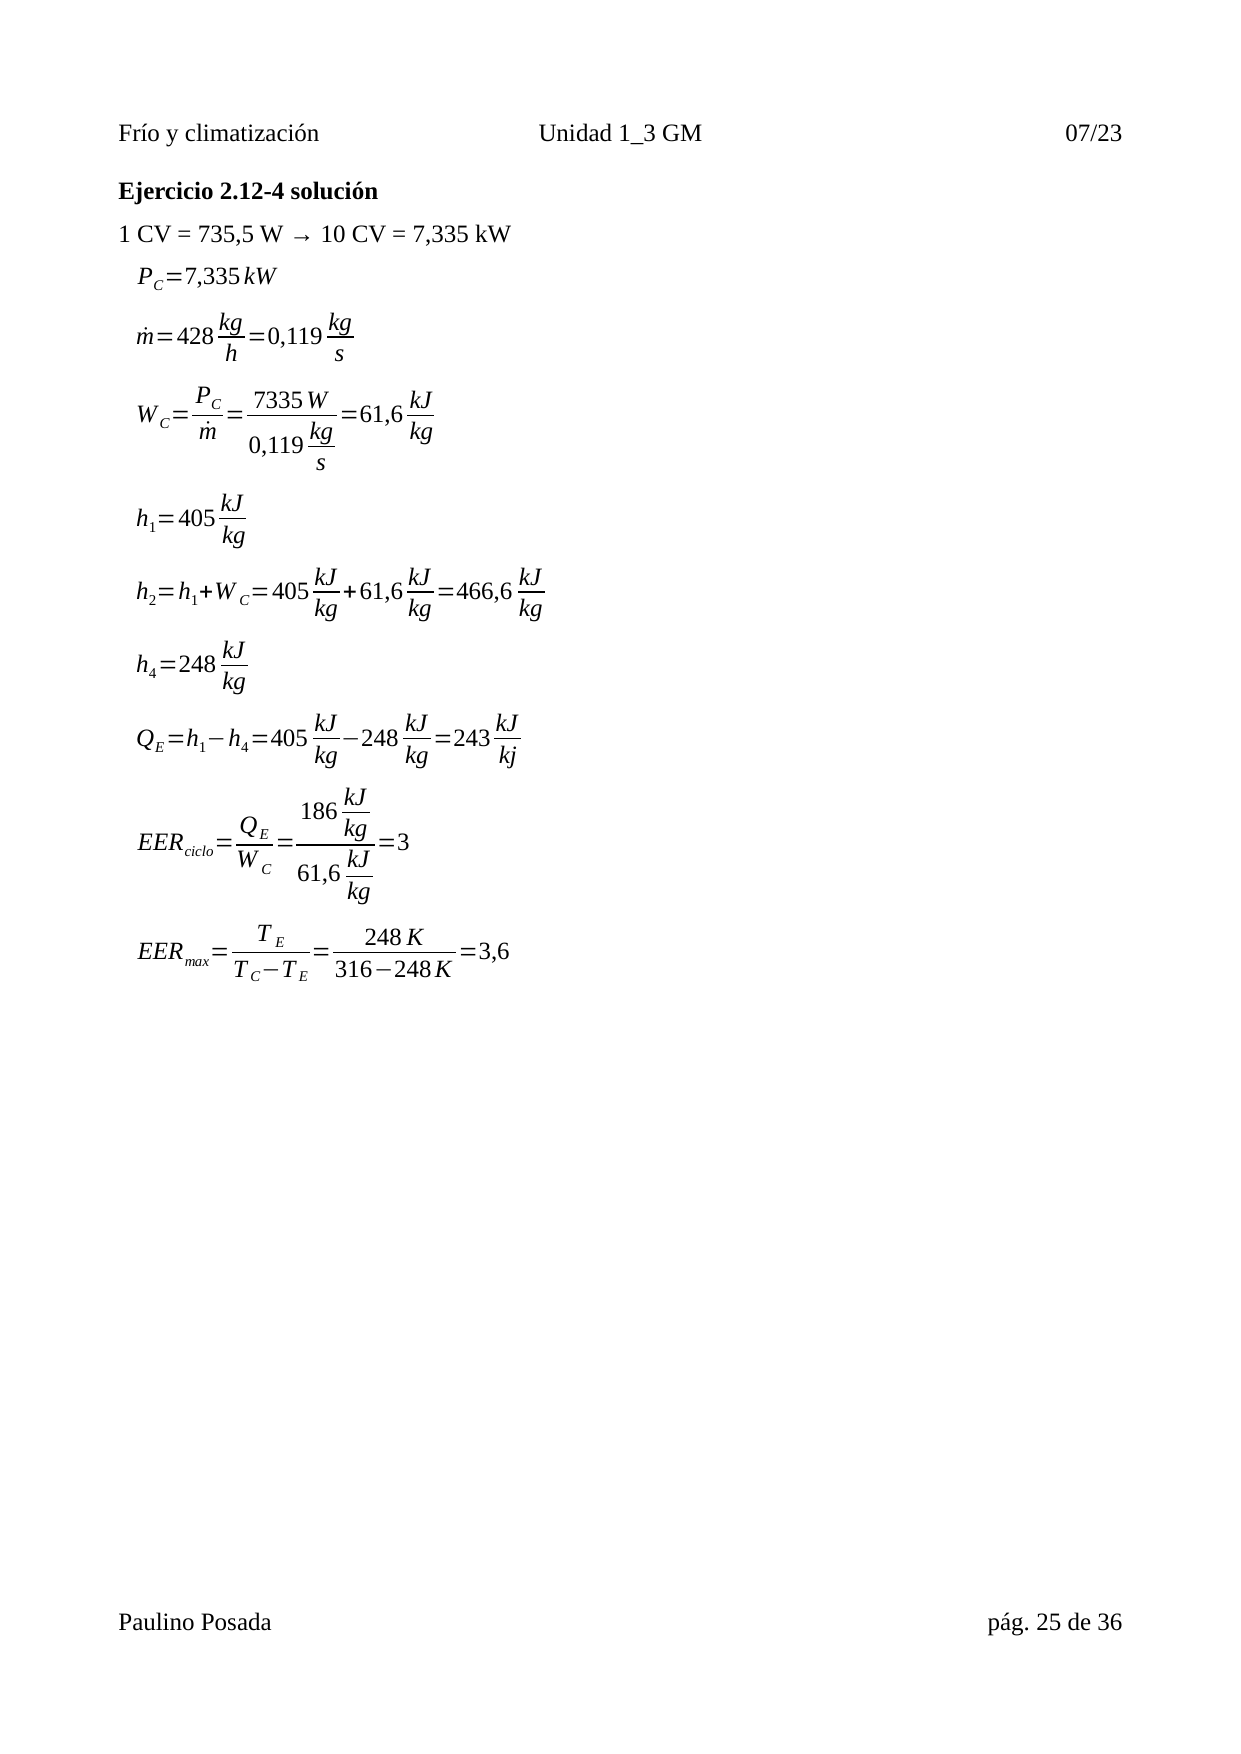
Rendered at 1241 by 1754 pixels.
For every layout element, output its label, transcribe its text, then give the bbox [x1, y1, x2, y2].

text Ejercicio 2.12-4 solución [118, 176, 1122, 205]
text 1 CV = 735,5 W → 10 CV = 7,335 kW [118, 219, 1122, 248]
